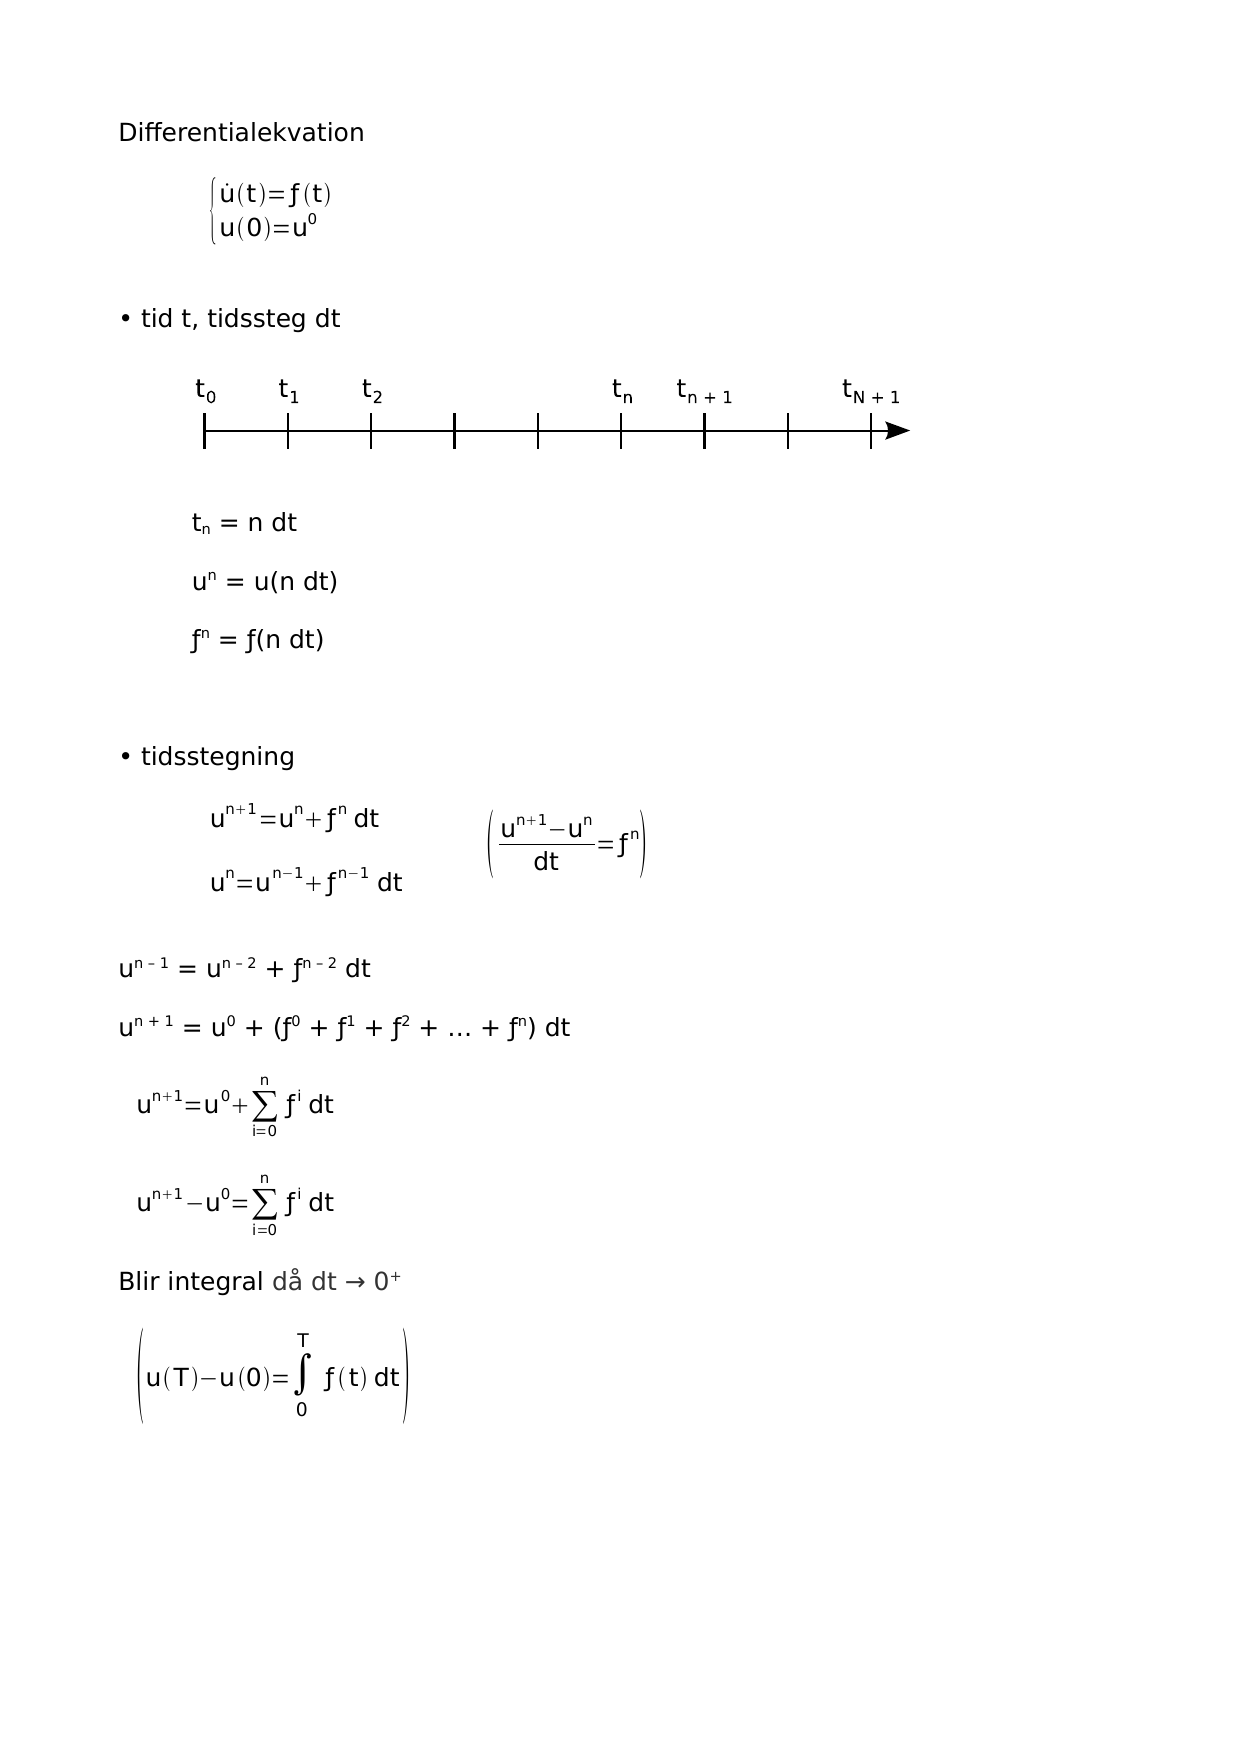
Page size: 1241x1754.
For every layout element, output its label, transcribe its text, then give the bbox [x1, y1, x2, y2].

text Differentialekvation [118, 118, 1122, 147]
text • tid t, tidssteg dt [118, 304, 1122, 334]
text un + 1 = u0 + (ƒ0 + ƒ1 + ƒ2 + … + ƒn) dt [118, 1013, 1122, 1042]
text • tidsstegning [118, 742, 1122, 771]
text un = u(n dt) [118, 567, 1122, 596]
text Blir integral då dt → 0+ [118, 1268, 1122, 1297]
text un – 1 = un – 2 + ƒn – 2 dt [118, 954, 1122, 984]
text tn = n dt [118, 509, 1122, 538]
text ƒn = ƒ(n dt) [118, 625, 1122, 654]
